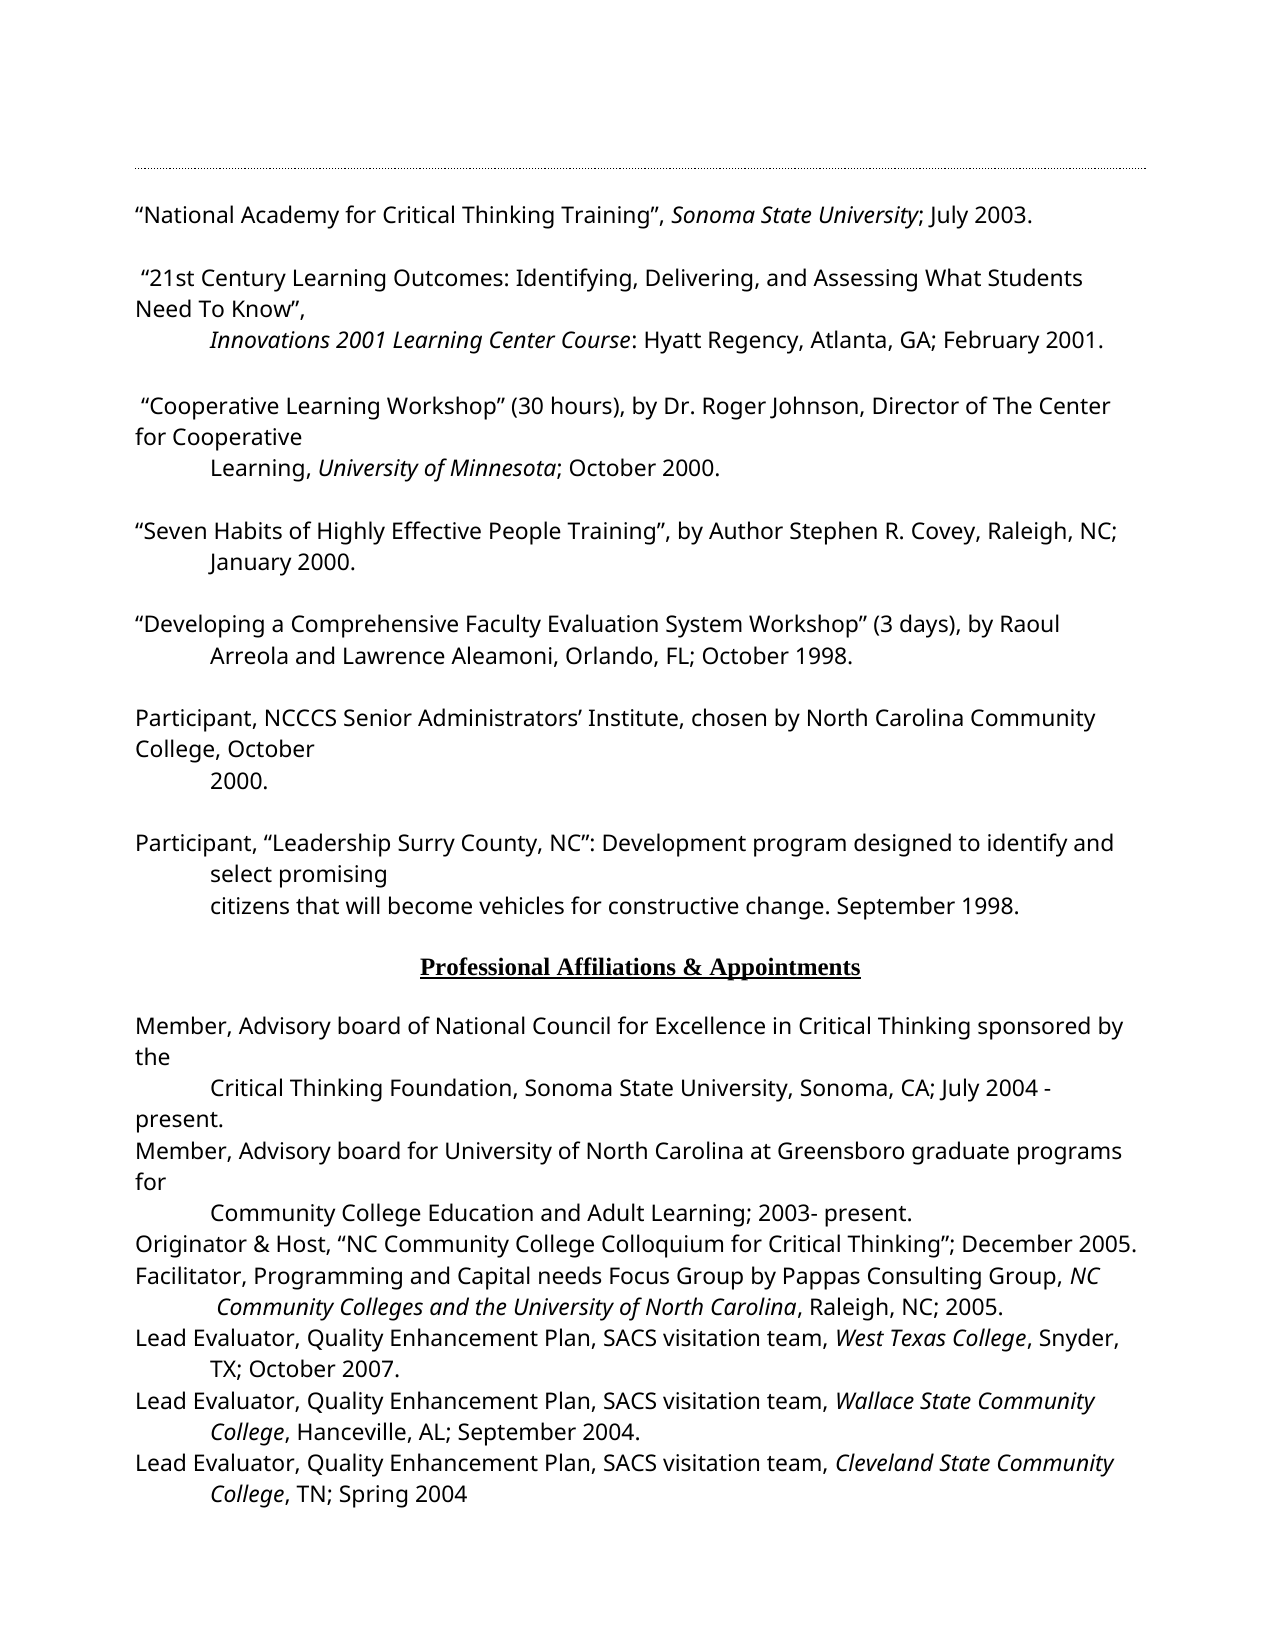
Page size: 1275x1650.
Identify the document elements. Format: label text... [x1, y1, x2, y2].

text Lead Evaluator, Quality Enhancement Plan, SACS visitation team, West Texas College, Snyder, TX; October 2007. [135, 1322, 1146, 1385]
text Critical Thinking Foundation, Sonoma State University, Sonoma, CA; July 2004 - present. [135, 1072, 1146, 1135]
text Facilitator, Programming and Capital needs Focus Group by Pappas Consulting Group, NC [135, 1260, 1146, 1291]
text Community Colleges and the University of North Carolina, Raleigh, NC; 2005. [135, 1291, 1146, 1322]
text College, TN; Spring 2004 [210, 1478, 1146, 1510]
text “21st Century Learning Outcomes: Identifying, Delivering, and Assessing What Students Need To Know”, [135, 262, 1146, 324]
text “Cooperative Learning Workshop” (30 hours), by Dr. Roger Johnson, Director of The Center for Cooperative [135, 390, 1146, 452]
text citizens that will become vehicles for constructive change. September 1998. [210, 890, 1146, 921]
text Member, Advisory board of National Council for Excellence in Critical Thinking sponsored by the [135, 1010, 1146, 1072]
text 2000. [135, 765, 1146, 796]
text Participant, NCCCS Senior Administrators’ Institute, chosen by North Carolina Community College, October [135, 702, 1146, 765]
text Originator & Host, “NC Community College Colloquium for Critical Thinking”; December 2005. [135, 1228, 1140, 1260]
text Participant, “Leadership Surry County, NC”: Development program designed to identify and select promising [135, 827, 1146, 890]
text Learning, University of Minnesota; October 2000. [135, 452, 1146, 483]
text Lead Evaluator, Quality Enhancement Plan, SACS visitation team, Cleveland State Community [135, 1447, 1146, 1478]
text “Seven Habits of Highly Effective People Training”, by Author Stephen R. Covey, Raleigh, NC; January 2000. [135, 515, 1146, 577]
text Professional Affiliations & Appointments [135, 952, 1146, 981]
text Member, Advisory board for University of North Carolina at Greensboro graduate programs for [135, 1135, 1146, 1197]
text Community College Education and Adult Learning; 2003- present. [135, 1197, 1146, 1228]
text Lead Evaluator, Quality Enhancement Plan, SACS visitation team, Wallace State Community College, Hanceville, AL; September 2004. [135, 1385, 1146, 1447]
text “Developing a Comprehensive Faculty Evaluation System Workshop” (3 days), by Raoul Arreola and Lawrence Aleamoni, Orlando, FL; October 1998. [135, 608, 1146, 671]
text “National Academy for Critical Thinking Training”, Sonoma State University; July 2003. [135, 199, 1146, 231]
text Innovations 2001 Learning Center Course: Hyatt Regency, Atlanta, GA; February 2001. [135, 324, 1146, 356]
